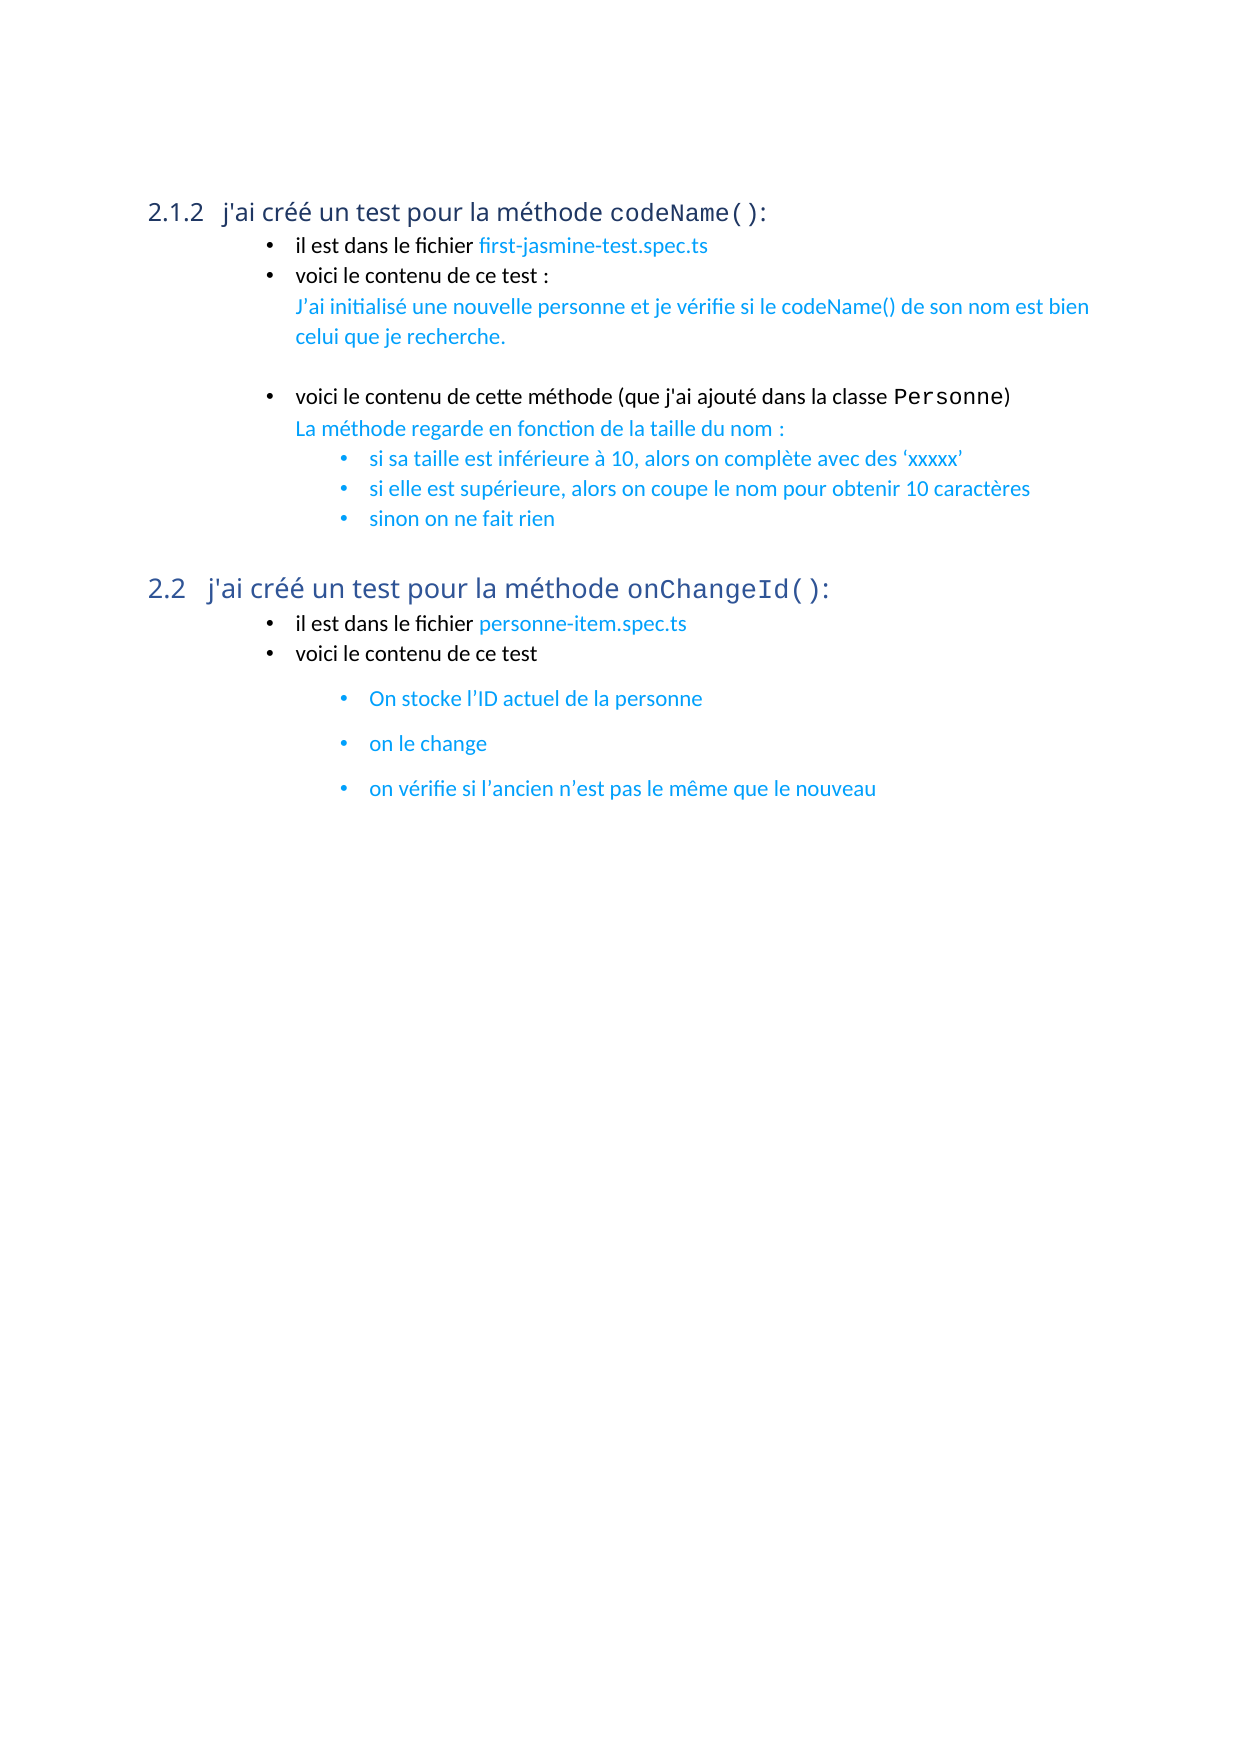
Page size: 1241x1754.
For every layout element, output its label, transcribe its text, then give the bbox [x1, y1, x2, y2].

list il est dans le fichier first-jasmine-test.spec.ts [266, 231, 1093, 259]
list voici le contenu de ce test : [266, 262, 1093, 290]
subtitle j'ai créé un test pour la méthode codeName(): [148, 194, 1093, 229]
list La méthode regarde en fonction de la taille du nom : [266, 414, 1093, 442]
list si sa taille est inférieure à 10, alors on complète avec des ‘xxxxx’ [340, 444, 1093, 472]
list on vérifie si l’ancien n’est pas le même que le nouveau [340, 774, 1093, 802]
list on le change [340, 729, 1093, 757]
list il est dans le fichier personne-item.spec.ts [266, 609, 1093, 637]
list sinon on ne fait rien [340, 504, 1093, 533]
subtitle j'ai créé un test pour la méthode onChangeId(): [148, 569, 1093, 606]
list On stocke l’ID actuel de la personne [340, 684, 1093, 712]
list si elle est supérieure, alors on coupe le nom pour obtenir 10 caractères [340, 474, 1093, 502]
list voici le contenu de cette méthode (que j'ai ajouté dans la classe Personne) [266, 382, 1093, 412]
list voici le contenu de ce test [266, 639, 1093, 667]
list J’ai initialisé une nouvelle personne et je vérifie si le codeName() de son nom est bien celui que je recherche. [266, 292, 1093, 350]
